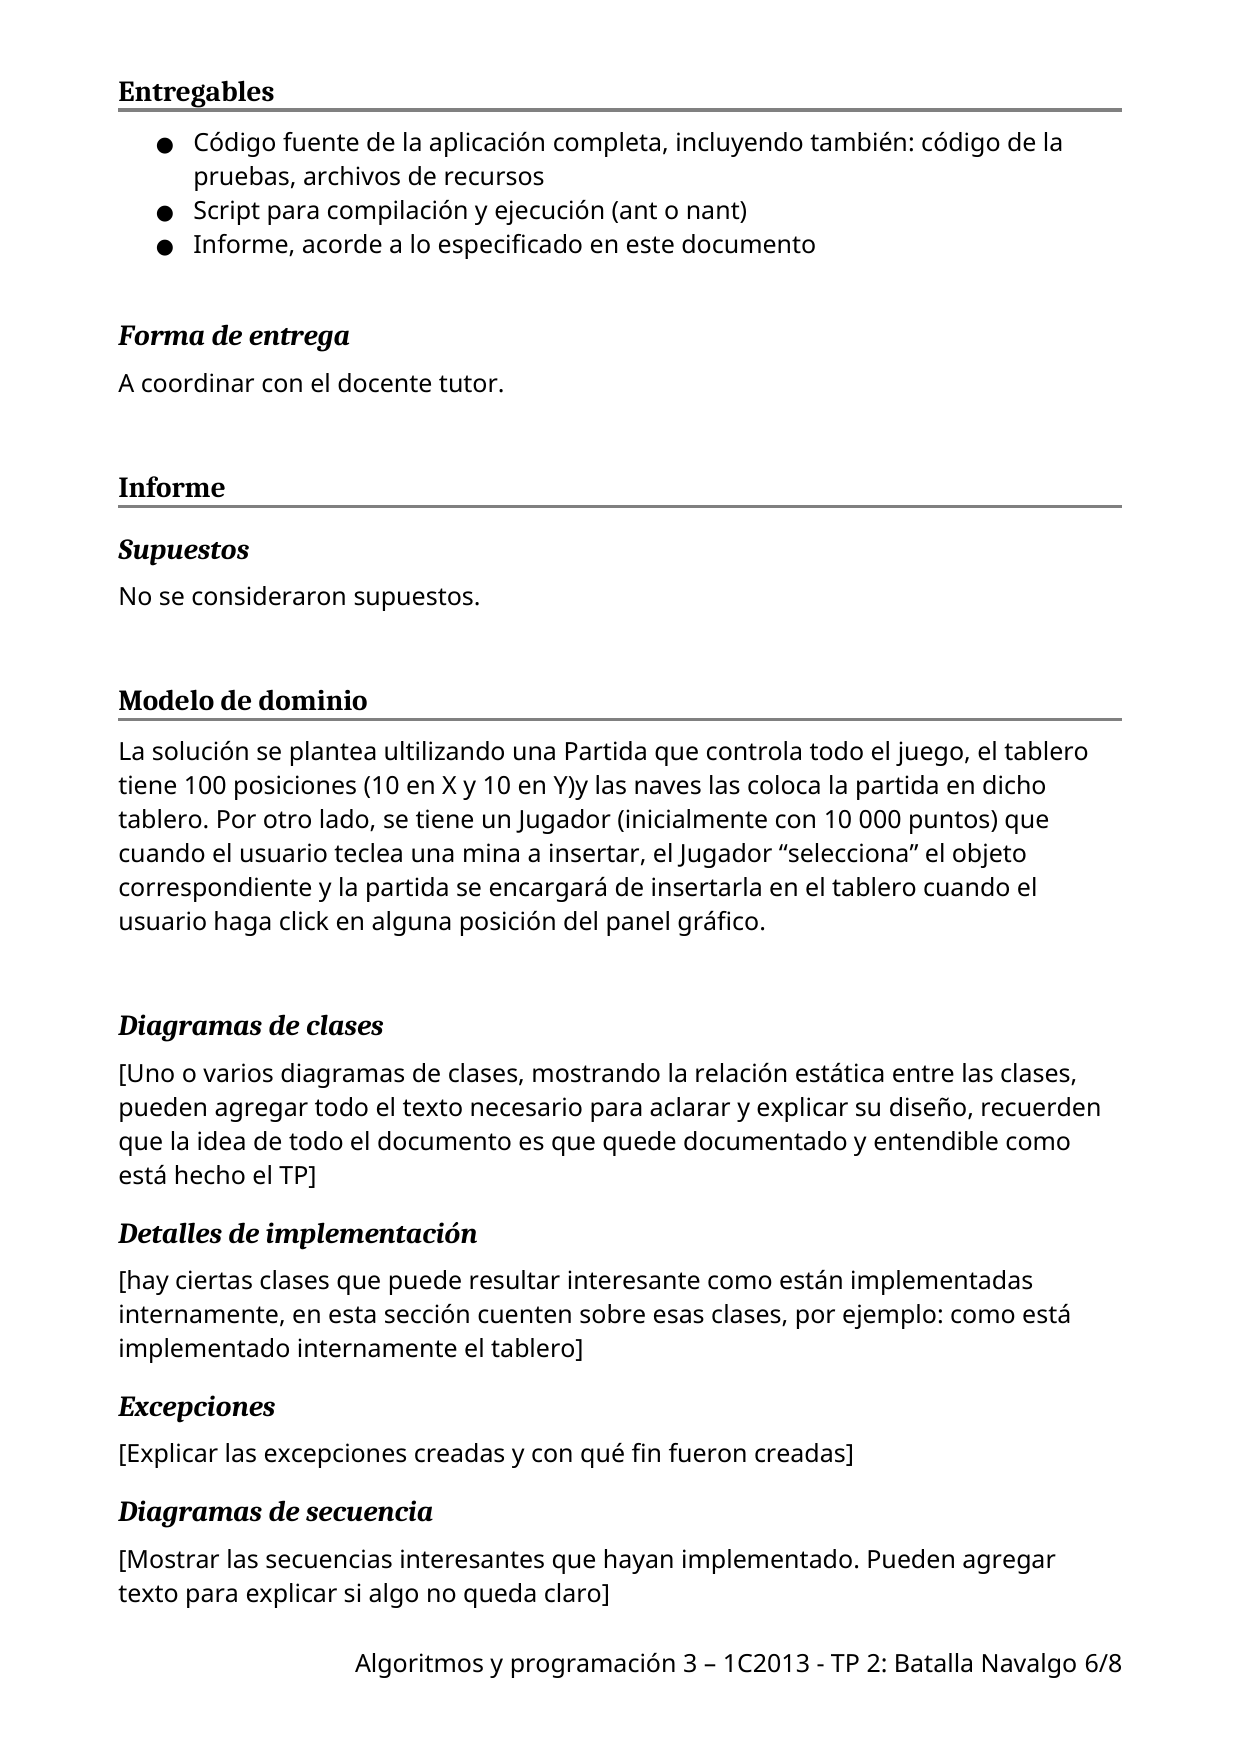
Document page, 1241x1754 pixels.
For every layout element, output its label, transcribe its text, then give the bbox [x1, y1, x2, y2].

subtitle Entregables [118, 75, 1122, 108]
text [Uno o varios diagramas de clases, mostrando la relación estática entre las clases, pueden agregar todo el texto necesario para aclarar y explicar su diseño, recuerden que la idea de todo el documento es que quede documentado y entendible como está hecho el TP] [118, 1056, 1122, 1192]
text A coordinar con el docente tutor. [118, 366, 1122, 399]
subtitle Diagramas de secuencia [118, 1495, 1122, 1529]
text No se consideraron supuestos. [118, 579, 1122, 613]
subtitle Detalles de implementación [118, 1217, 1122, 1250]
subtitle Excepciones [118, 1390, 1122, 1424]
text [Mostrar las secuencias interesantes que hayan implementado. Pueden agregar texto para explicar si algo no queda claro] [118, 1541, 1122, 1609]
list Código fuente de la aplicación completa, incluyendo también: código de la pruebas, archivos de recursos [156, 124, 1122, 192]
text [hay ciertas clases que puede resultar interesante como están implementadas internamente, en esta sección cuenten sobre esas clases, por ejemplo: como está implementado internamente el tablero] [118, 1263, 1122, 1365]
subtitle Diagramas de clases [118, 1009, 1122, 1043]
subtitle Supuestos [118, 533, 1122, 566]
text [Explicar las excepciones creadas y con qué fin fueron creadas] [118, 1436, 1122, 1470]
subtitle Forma de entrega [118, 319, 1122, 353]
text La solución se plantea ultilizando una Partida que controla todo el juego, el tablero tiene 100 posiciones (10 en X y 10 en Y)y las naves las coloca la partida en dicho tablero. Por otro lado, se tiene un Jugador (inicialmente con 10 000 puntos) que cuando el usuario teclea una mina a insertar, el Jugador “selecciona” el objeto correspondiente y la partida se encargará de insertarla en el tablero cuando el usuario haga click en alguna posición del panel gráfico. [118, 734, 1122, 938]
list Script para compilación y ejecución (ant o nant) [156, 192, 1122, 226]
list Informe, acorde a lo especificado en este documento [156, 226, 1122, 260]
subtitle Informe [118, 471, 1122, 505]
subtitle Modelo de dominio [118, 684, 1122, 718]
